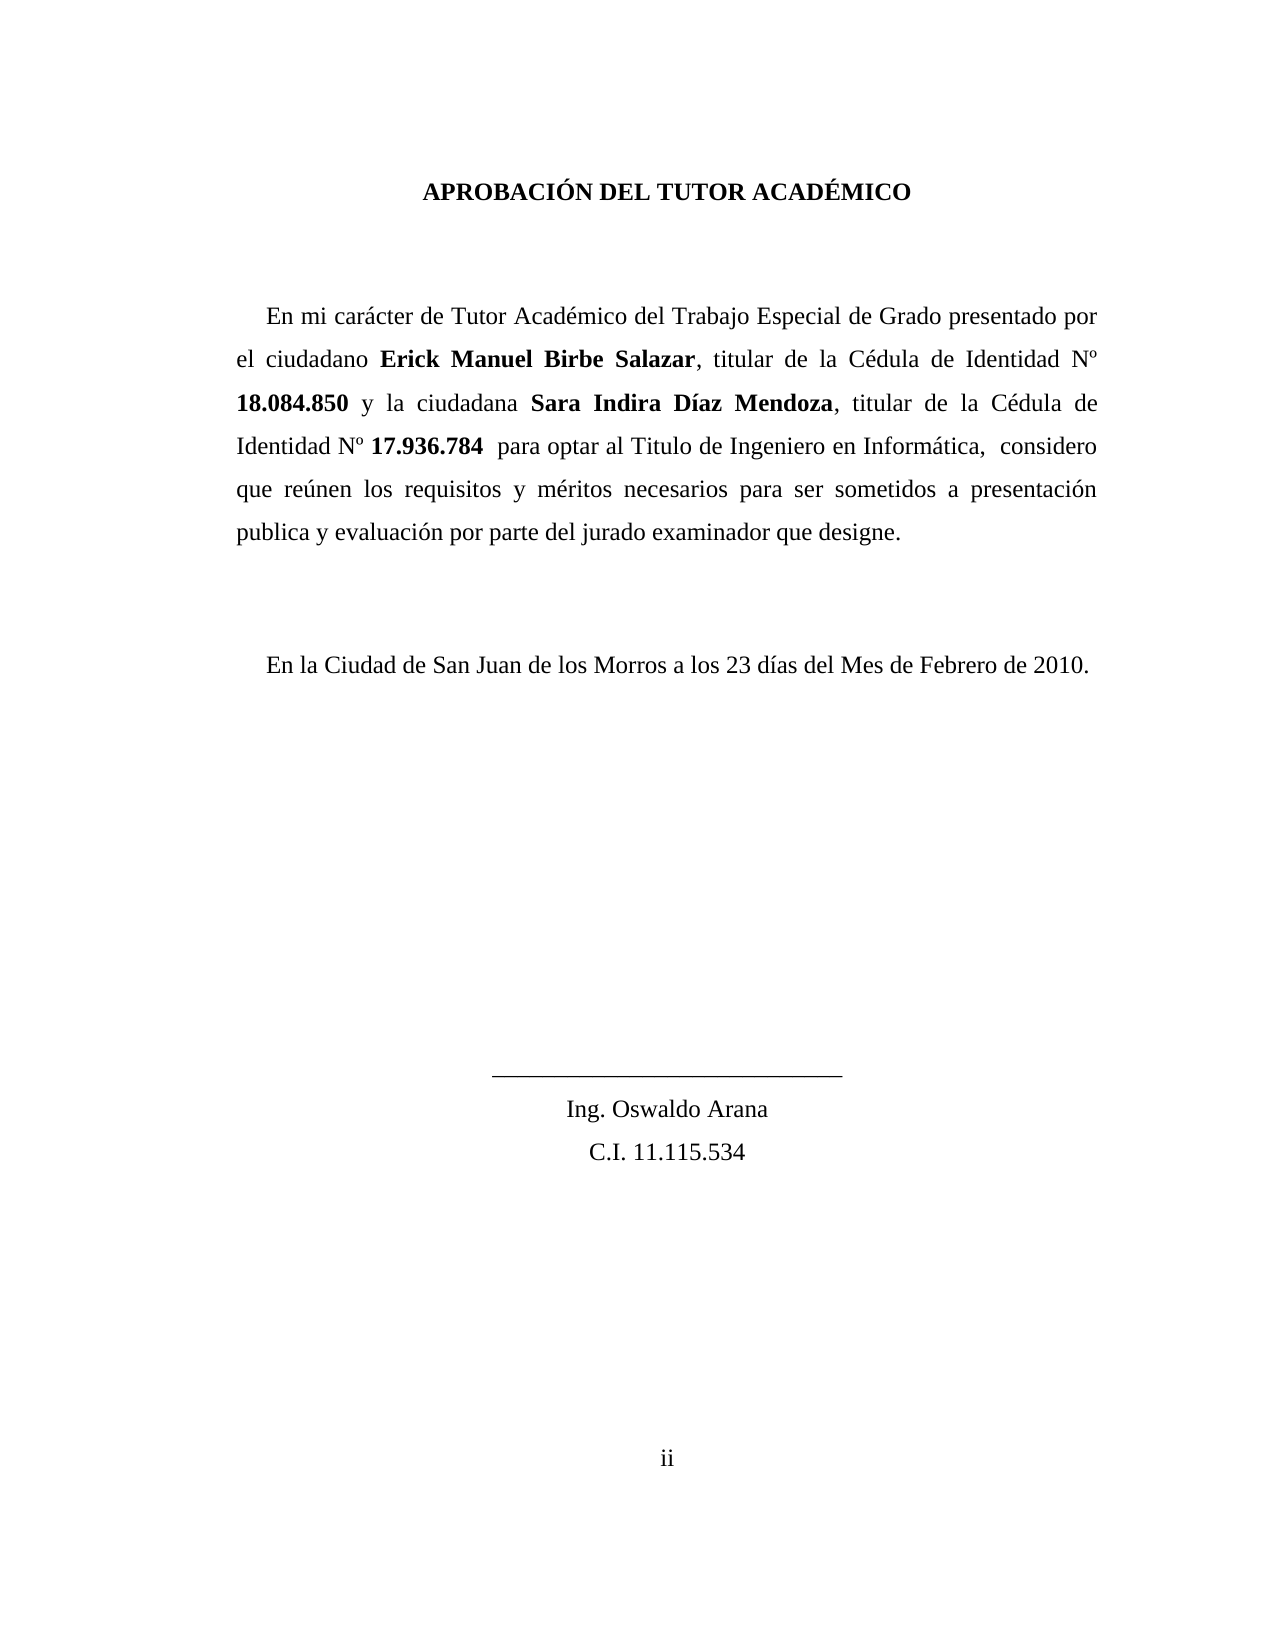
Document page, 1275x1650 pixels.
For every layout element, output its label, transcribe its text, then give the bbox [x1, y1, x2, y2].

text En la Ciudad de San Juan de los Morros a los 23 días del Mes de Febrero de 2010. [236, 651, 1098, 679]
text En mi carácter de Tutor Académico del Trabajo Especial de Grado presentado por el ciudadano Erick Manuel Birbe Salazar, titular de la Cédula de Identidad Nº 18.084.850 y la ciudadana Sara Indira Díaz Mendoza, titular de la Cédula de Identidad Nº 17.936.784 para optar al Titulo de Ingeniero en Informática, considero que reúnen los requisitos y méritos necesarios para ser sometidos a presentación publica y evaluación por parte del jurado examinador que designe. [236, 301, 1098, 546]
text C.I. 11.115.534 [236, 1137, 1098, 1166]
text Ing. Oswaldo Arana [236, 1094, 1098, 1123]
text ____________________________ [236, 1051, 1098, 1080]
subtitle APROBACIÓN DEL TUTOR ACADÉMICO [236, 177, 1098, 206]
